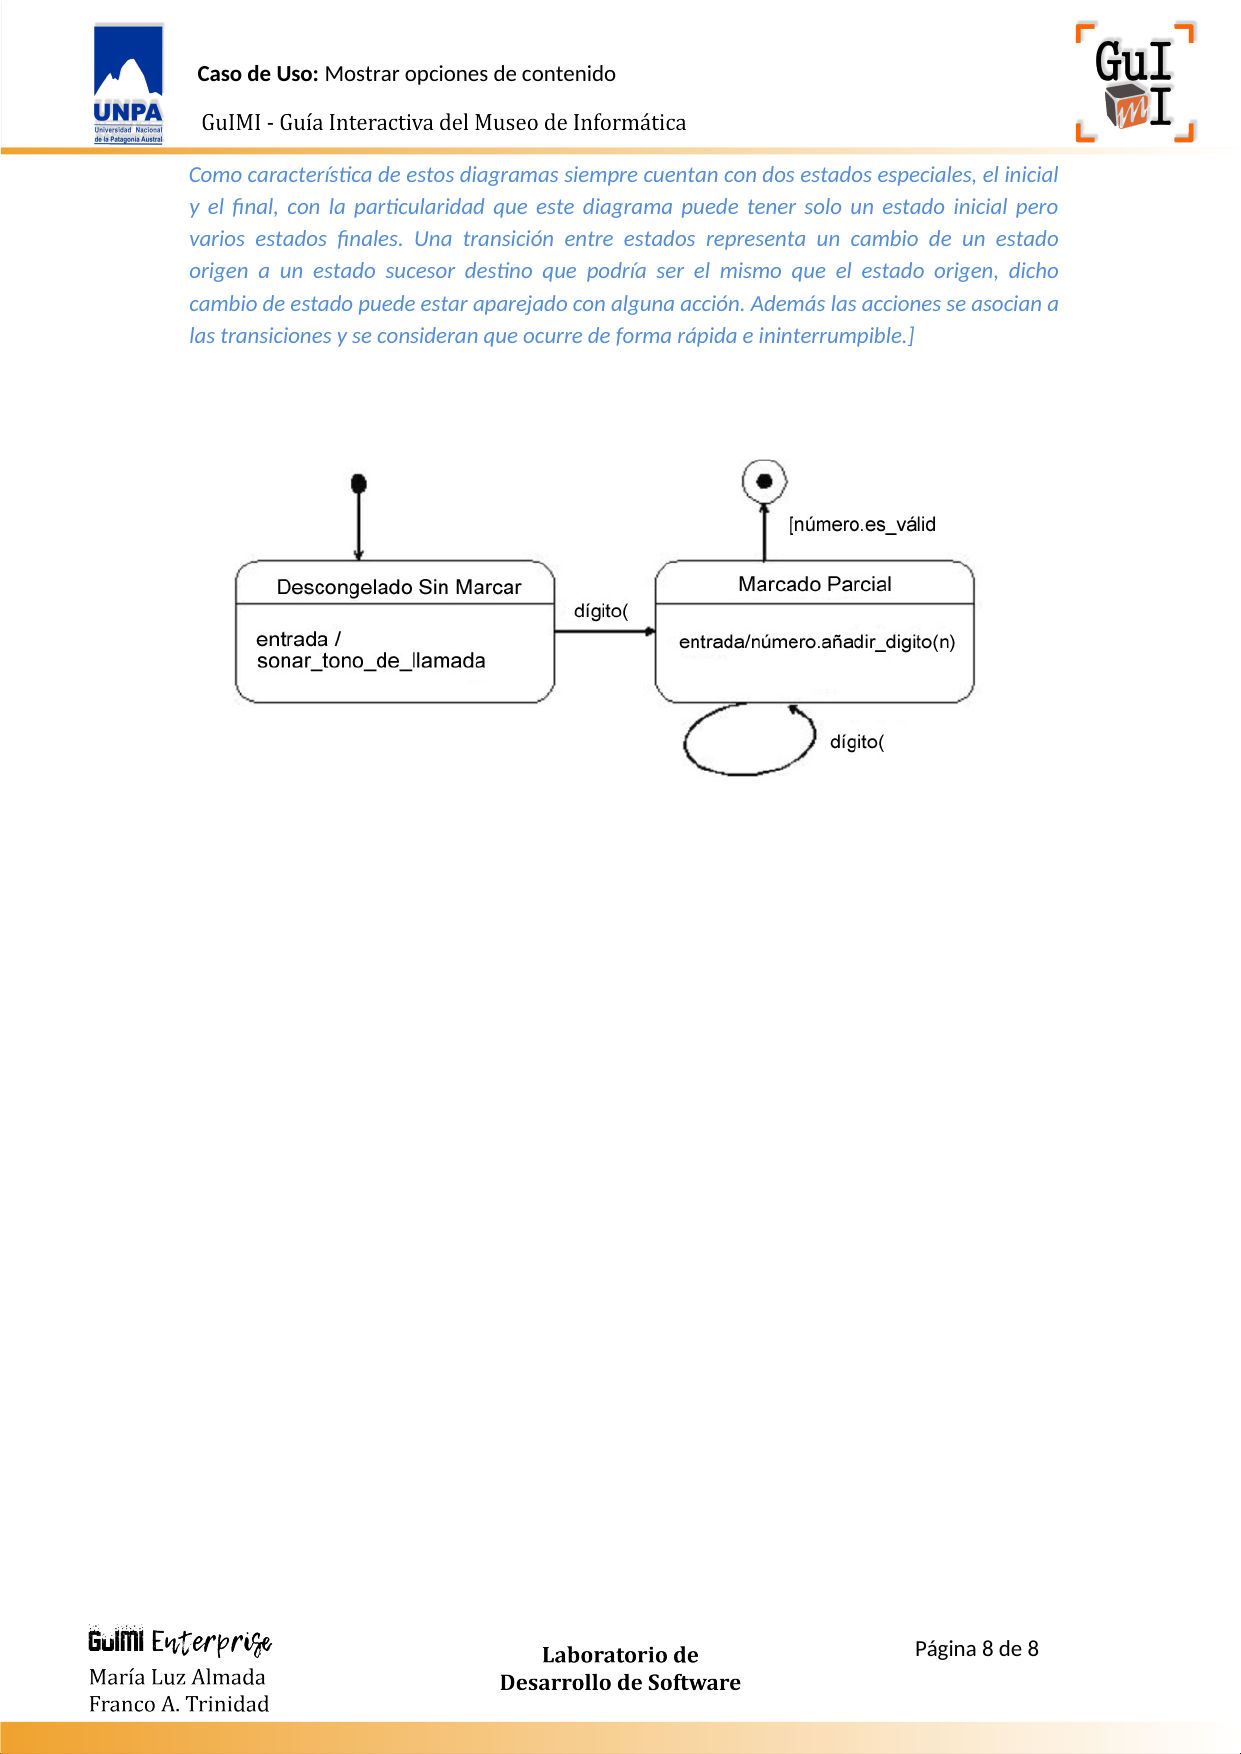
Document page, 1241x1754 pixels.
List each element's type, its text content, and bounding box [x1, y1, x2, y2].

picture [0, 0, 1241, 155]
picture [193, 436, 1012, 796]
text Como característica de estos diagramas siempre cuentan con dos estados especiales, el inicial y el final, con la particularidad que este diagrama puede tener solo un estado inicial pero varios estados finales. Una transición entre estados representa un cambio de un estado origen a un estado sucesor destino que podría ser el mismo que el estado origen, dicho cambio de estado puede estar aparejado con alguna acción. Además las acciones se asocian a las transiciones y se consideran que ocurre de forma rápida e ininterrumpible.] [188, 160, 1063, 349]
picture [0, 1613, 1241, 1754]
